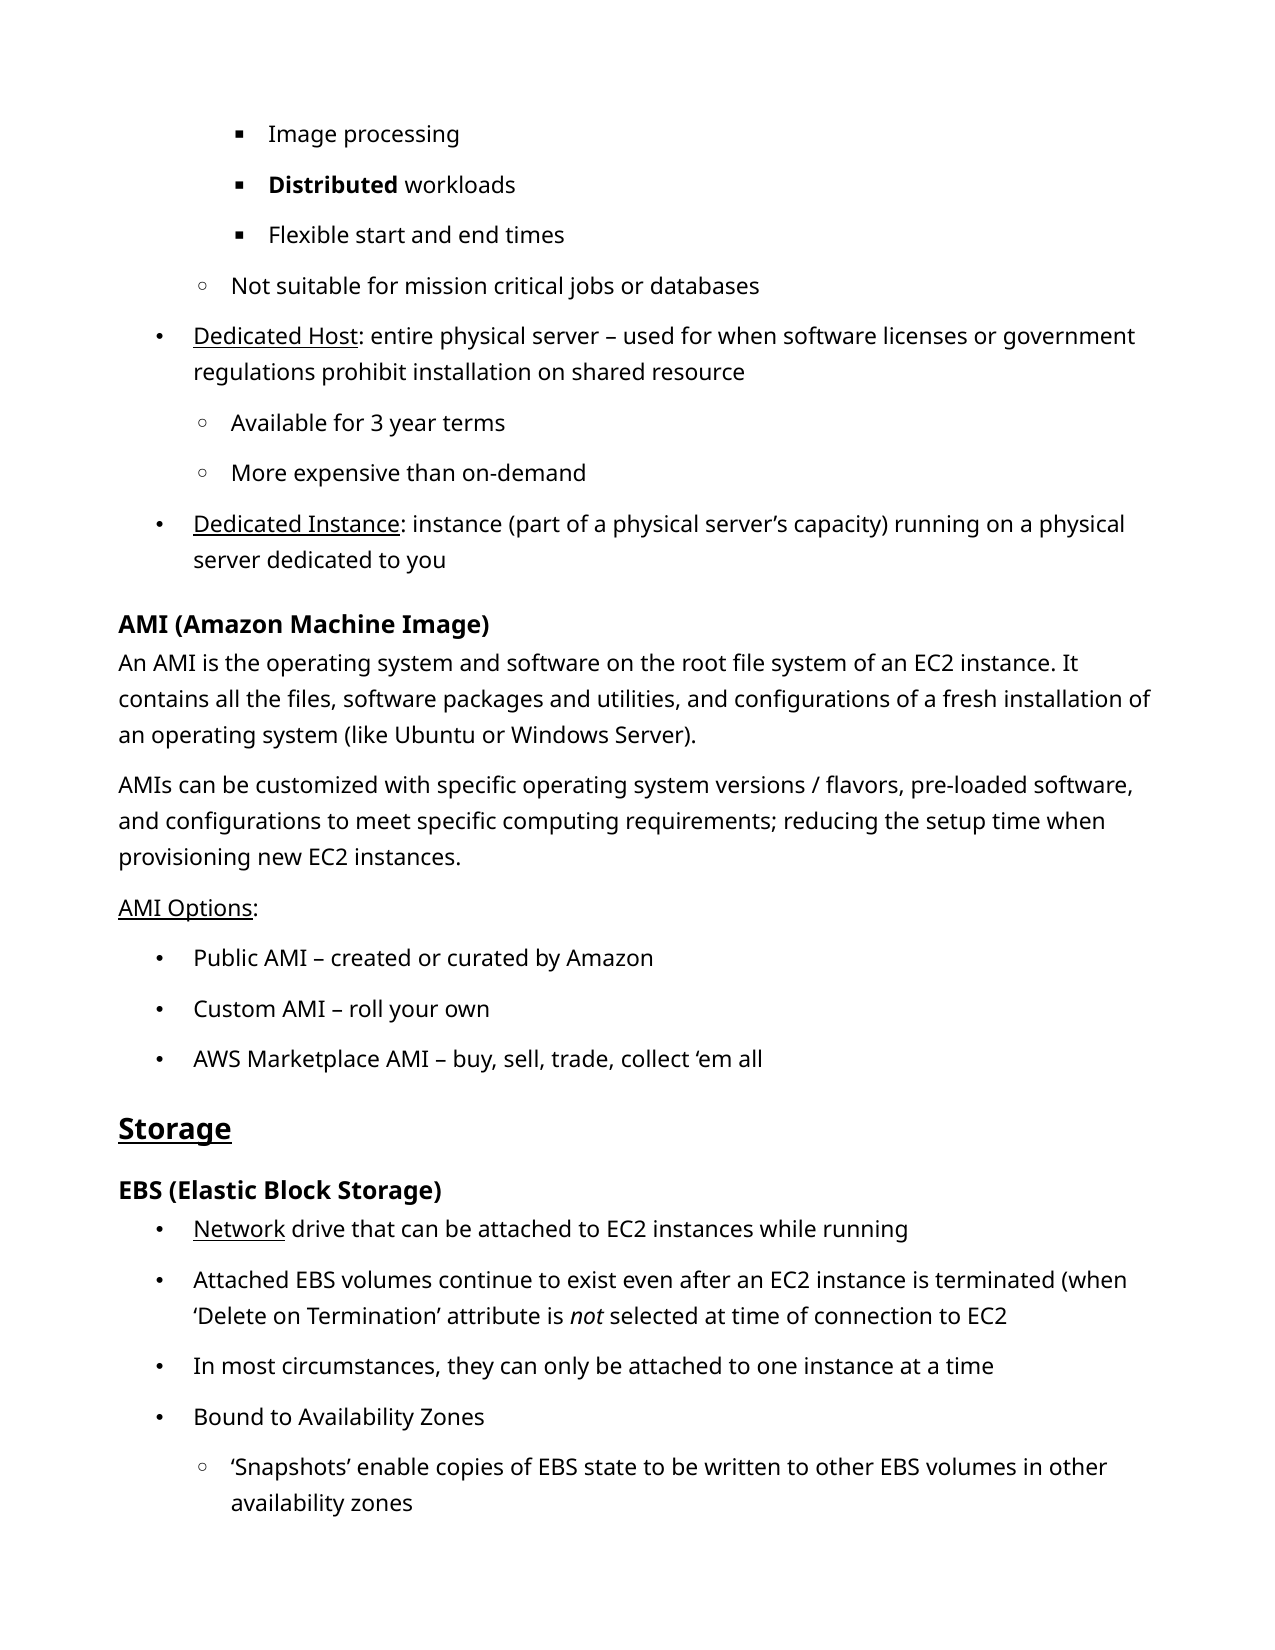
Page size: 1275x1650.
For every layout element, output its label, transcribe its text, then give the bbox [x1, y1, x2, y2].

list Dedicated Instance: instance (part of a physical server’s capacity) running on a physical server dedicated to you [156, 508, 1157, 575]
text AMIs can be customized with specific operating system versions / flavors, pre-loaded software, and configurations to meet specific computing requirements; reducing the setup time when provisioning new EC2 instances. [118, 769, 1157, 872]
list Bound to Availability Zones [156, 1401, 1157, 1432]
list Custom AMI – roll your own [156, 992, 1157, 1024]
subtitle AMI (Amazon Machine Image) [118, 607, 1157, 640]
list Flexible start and end times [231, 219, 1157, 250]
list Dedicated Host: entire physical server – used for when software licenses or government regulations prohibit installation on shared resource [156, 320, 1157, 387]
list Public AMI – created or curated by Amazon [156, 942, 1157, 973]
subtitle Storage [118, 1108, 1157, 1148]
text AMI Options: [118, 891, 1157, 923]
text An AMI is the operating system and software on the root file system of an EC2 instance. It contains all the files, software packages and utilities, and configurations of a fresh installation of an operating system (like Ubuntu or Windows Server). [118, 647, 1157, 750]
list Attached EBS volumes continue to exist even after an EC2 instance is terminated (when ‘Delete on Termination’ attribute is not selected at time of connection to EC2 [156, 1264, 1157, 1331]
subtitle EBS (Elastic Block Storage) [118, 1173, 1157, 1207]
list AWS Marketplace AMI – buy, sell, trade, collect ‘em all [156, 1043, 1157, 1074]
list Network drive that can be attached to EC2 instances while running [156, 1213, 1157, 1244]
list ‘Snapshots’ enable copies of EBS state to be written to other EBS volumes in other availability zones [193, 1451, 1157, 1518]
list Available for 3 year terms [193, 407, 1157, 438]
list Distributed workloads [231, 169, 1157, 200]
list In most circumstances, they can only be attached to one instance at a time [156, 1350, 1157, 1381]
list Not suitable for mission critical jobs or databases [193, 270, 1157, 301]
list More expensive than on-demand [193, 457, 1157, 488]
list Image processing [231, 118, 1157, 149]
